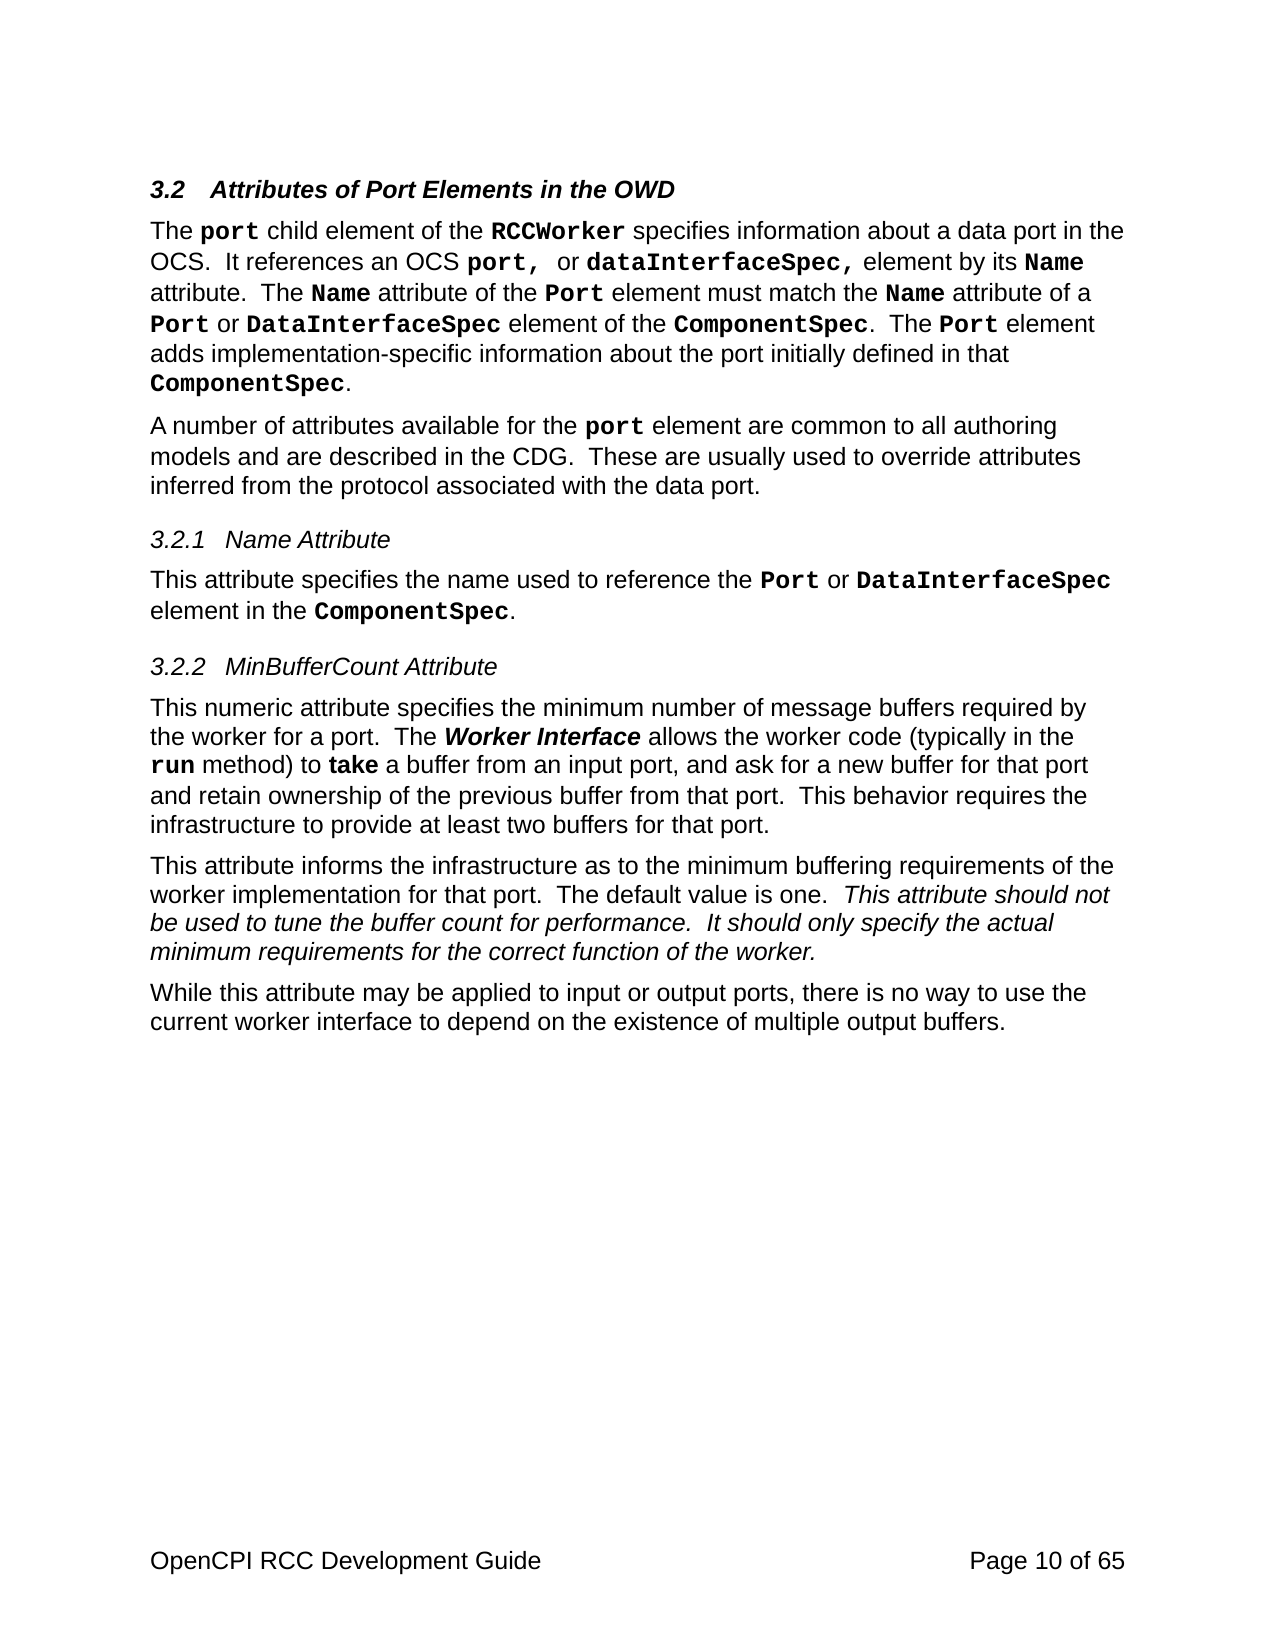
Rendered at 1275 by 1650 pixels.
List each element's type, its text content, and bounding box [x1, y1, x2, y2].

text The port child element of the RCCWorker specifies information about a data port in the OCS. It references an OCS port, or dataInterfaceSpec, element by its Name attribute. The Name attribute of the Port element must match the Name attribute of a Port or DataInterfaceSpec element of the ComponentSpec. The Port element adds implementation-specific information about the port initially defined in that ComponentSpec. [150, 216, 1125, 399]
subtitle Attributes of Port Elements in the OWD [150, 175, 1125, 204]
text This attribute informs the infrastructure as to the minimum buffering requirements of the worker implementation for that port. The default value is one. This attribute should not be used to tune the buffer count for performance. It should only specify the actual minimum requirements for the correct function of the worker. [150, 851, 1125, 966]
text This attribute specifies the name used to reference the Port or DataInterfaceSpec element in the ComponentSpec. [150, 565, 1125, 627]
text While this attribute may be applied to input or output ports, there is no way to use the current worker interface to depend on the existence of multiple output buffers. [150, 978, 1125, 1035]
subtitle Name Attribute [150, 524, 1125, 553]
text This numeric attribute specifies the minimum number of message buffers required by the worker for a port. The Worker Interface allows the worker code (typically in the run method) to take a buffer from an input port, and ask for a new buffer for that port and retain ownership of the previous buffer from that port. This behavior requires the infrastructure to provide at least two buffers for that port. [150, 693, 1125, 839]
subtitle MinBufferCount Attribute [150, 652, 1125, 681]
text A number of attributes available for the port element are common to all authoring models and are described in the CDG. These are usually used to override attributes inferred from the protocol associated with the data port. [150, 411, 1125, 499]
